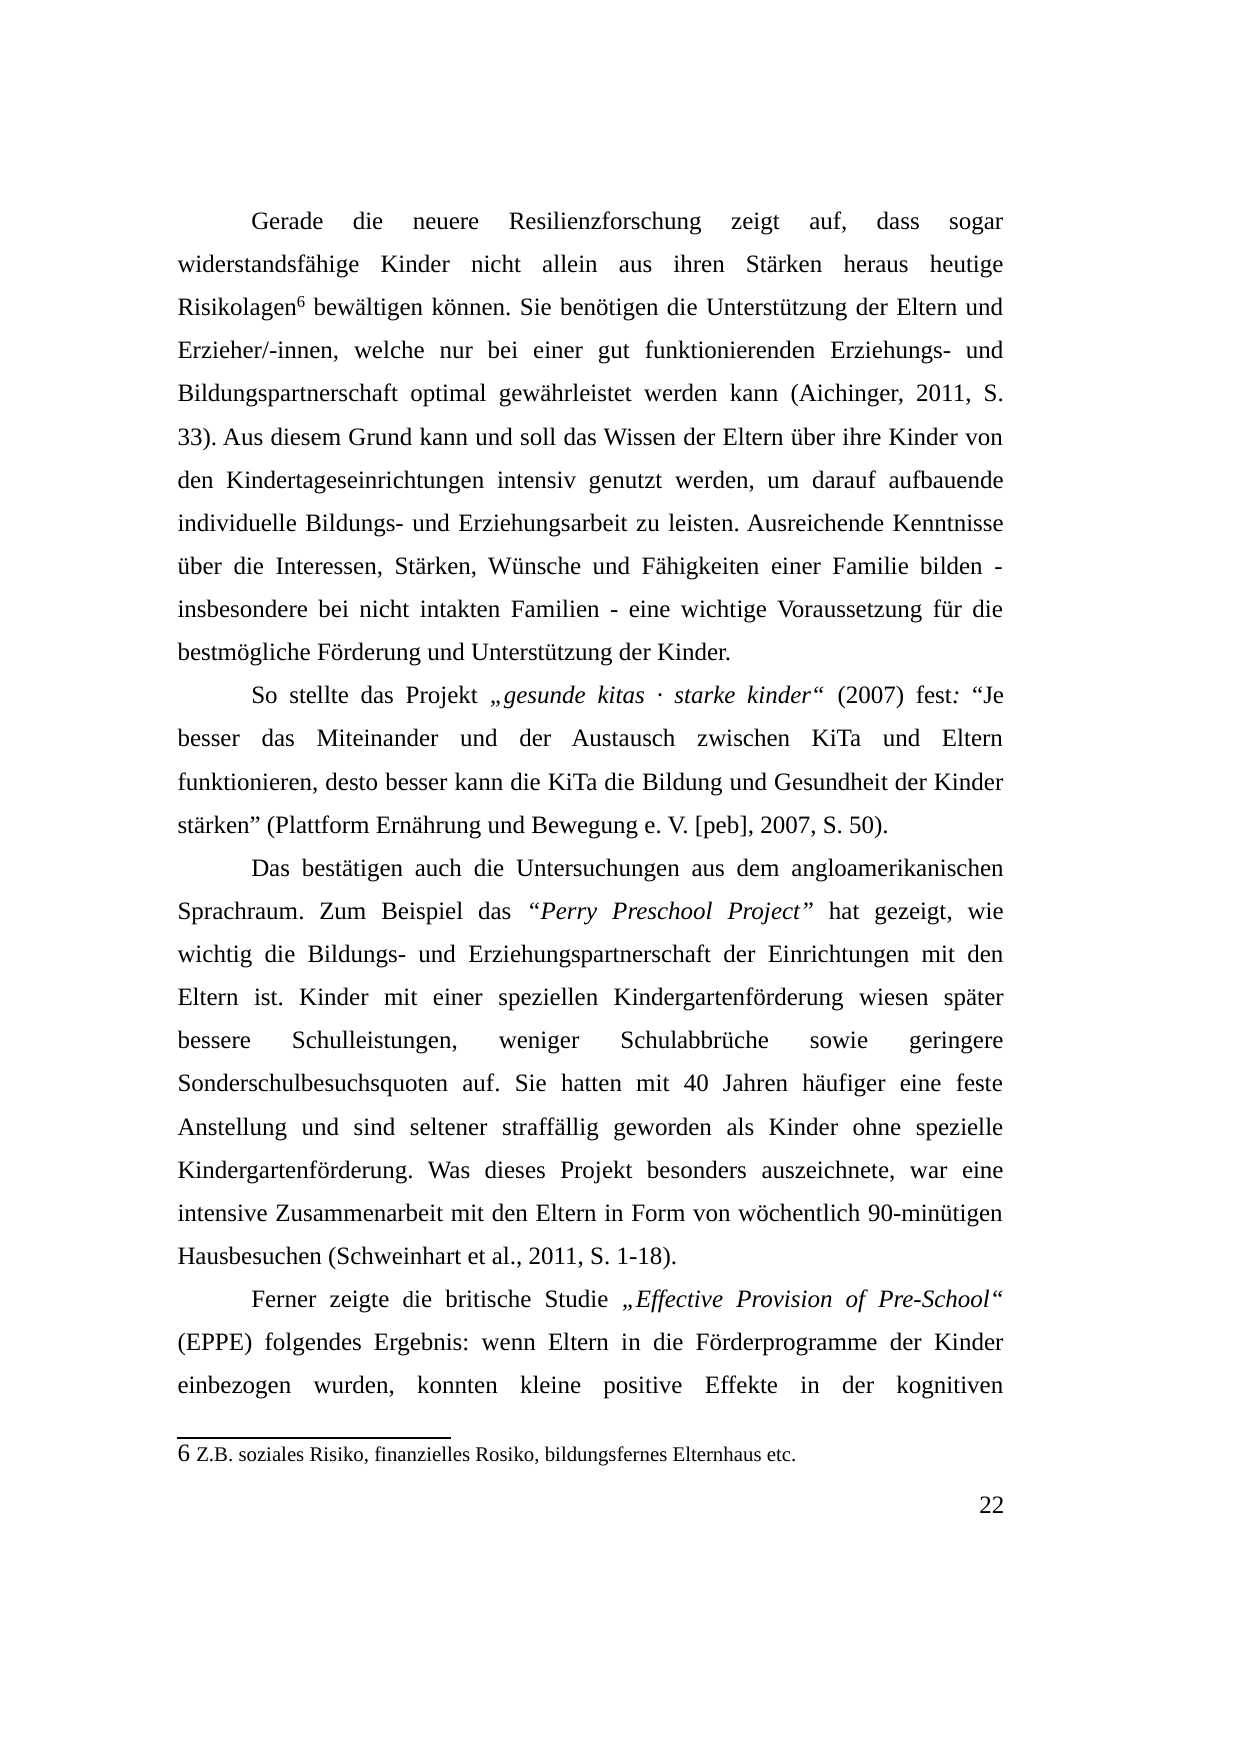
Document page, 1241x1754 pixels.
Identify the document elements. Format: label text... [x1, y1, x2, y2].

text Gerade die neuere Resilienzforschung zeigt auf, dass sogar widerstandsfähige Kinder nicht allein aus ihren Stärken heraus heutige Risikolagen bewältigen können. Sie benötigen die Unterstützung der Eltern und Erzieher/-innen, welche nur bei einer gut funktionierenden Erziehungs- und Bildungspartnerschaft optimal gewährleistet werden kann (Aichinger, 2011, S. 33). Aus diesem Grund kann und soll das Wissen der Eltern über ihre Kinder von den Kindertageseinrichtungen intensiv genutzt werden, um darauf aufbauende individuelle Bildungs- und Erziehungsarbeit zu leisten. Ausreichende Kenntnisse über die Interessen, Stärken, Wünsche und Fähigkeiten einer Familie bilden - insbesondere bei nicht intakten Familien - eine wichtige Voraussetzung für die bestmögliche Förderung und Unterstützung der Kinder. [177, 206, 1004, 666]
text Ferner zeigte die britische Studie „Effective Provision of Pre-School“ (EPPE) folgendes Ergebnis: wenn Eltern in die Förderprogramme der Kinder einbezogen wurden, konnten kleine positive Effekte in der kognitiven [177, 1284, 1004, 1399]
text So stellte das Projekt „gesunde kitas · starke kinder“ (2007) fest: “Je besser das Miteinander und der Austausch zwischen KiTa und Eltern funktionieren, desto besser kann die KiTa die Bildung und Gesundheit der Kinder stärken” (Plattform Ernährung und Bewegung e. V. [peb], 2007, S. 50). [177, 680, 1004, 838]
text Das bestätigen auch die Untersuchungen aus dem angloamerikanischen Sprachraum. Zum Beispiel das “Perry Preschool Project” hat gezeigt, wie wichtig die Bildungs- und Erziehungspartnerschaft der Einrichtungen mit den Eltern ist. Kinder mit einer speziellen Kindergartenförderung wiesen später bessere Schulleistungen, weniger Schulabbrüche sowie geringere Sonderschulbesuchsquoten auf. Sie hatten mit 40 Jahren häufiger eine feste Anstellung und sind seltener straffällig geworden als Kinder ohne spezielle Kindergartenförderung. Was dieses Projekt besonders auszeichnete, war eine intensive Zusammenarbeit mit den Eltern in Form von wöchentlich 90-minütigen Hausbesuchen (Schweinhart et al., 2011, S. 1-18). [177, 853, 1004, 1270]
text Z.B. soziales Risiko, finanzielles Rosiko, bildungsfernes Elternhaus etc. [177, 1438, 1004, 1466]
